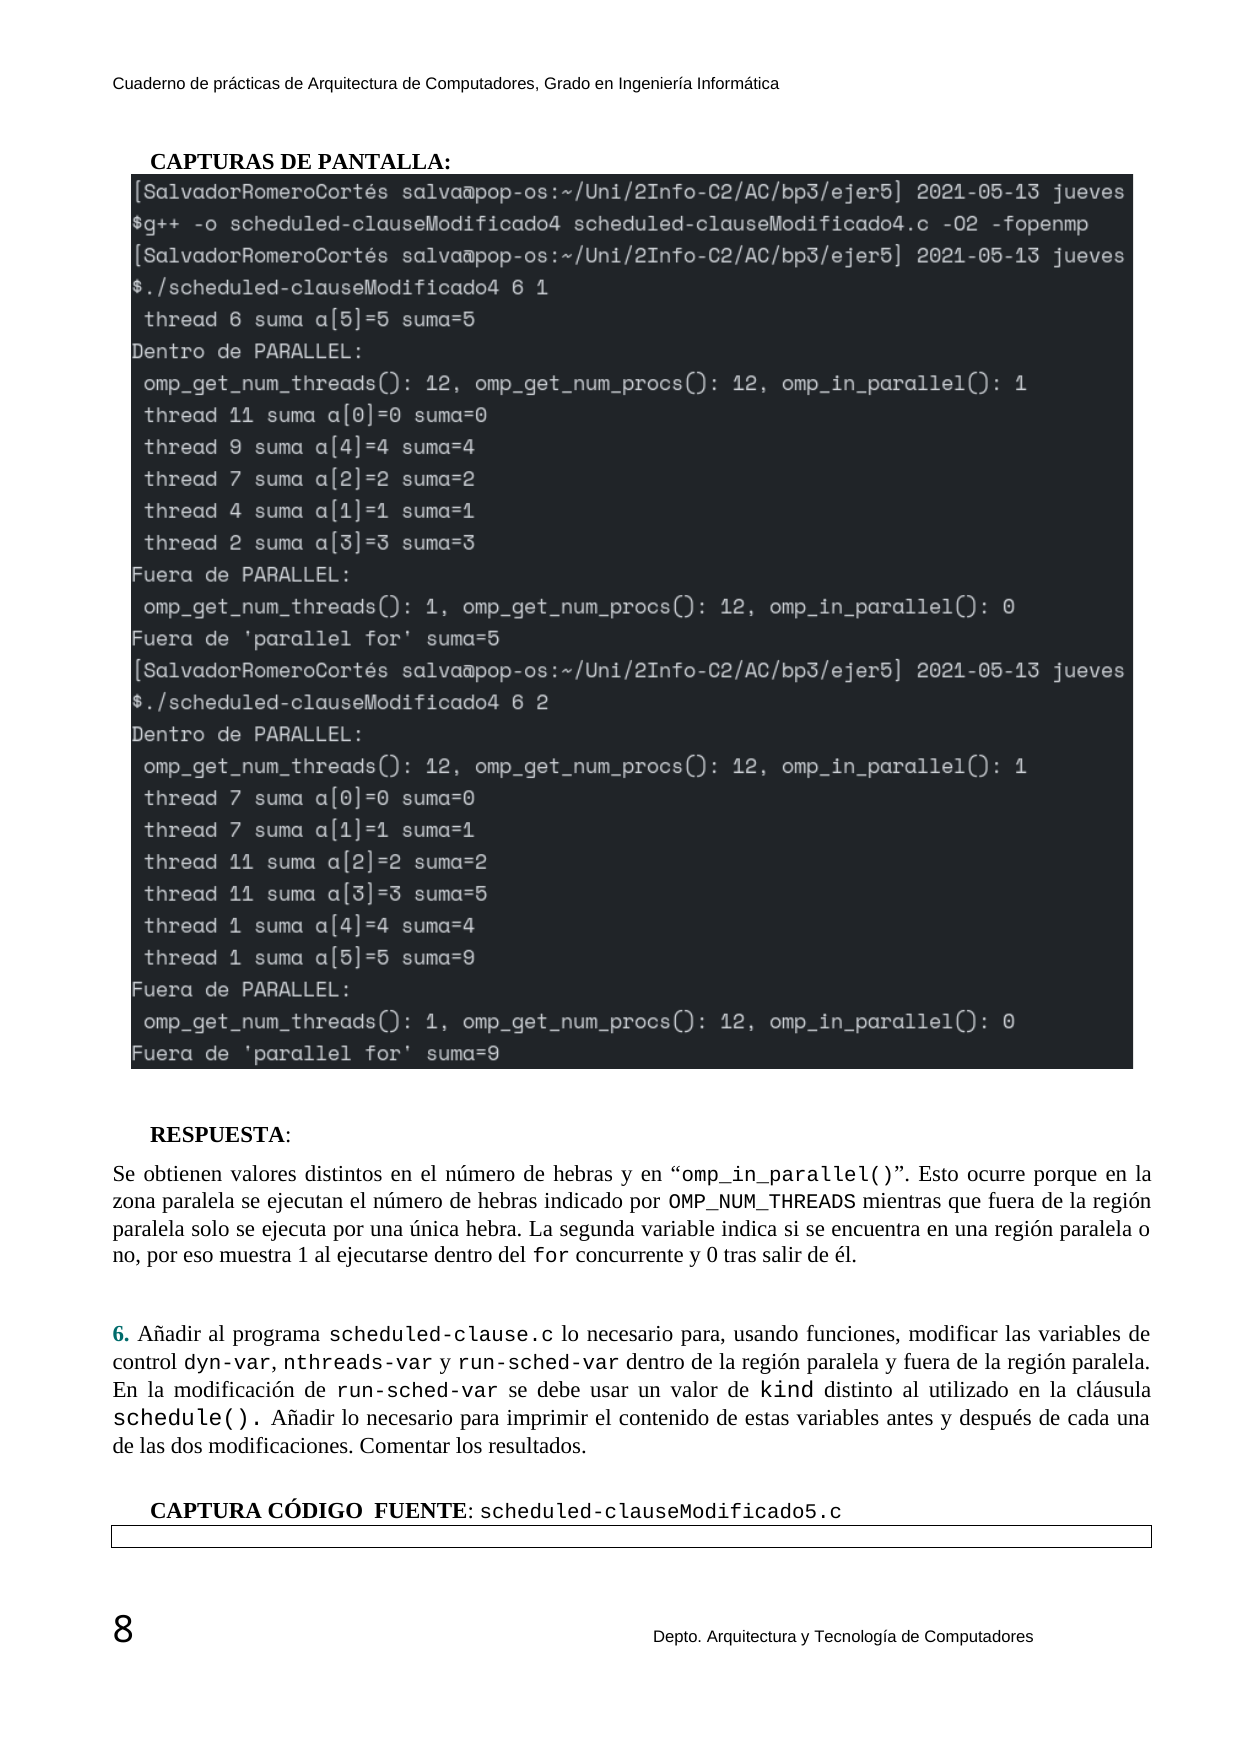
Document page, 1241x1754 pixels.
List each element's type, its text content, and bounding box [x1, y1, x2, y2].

list Se obtienen valores distintos en el número de hebras y en “omp_in_parallel()”. Esto ocurre porque en la zona paralela se ejecutan el número de hebras indicado por OMP_NUM_THREADS mientras que fuera de la región paralela solo se ejecuta por una única hebra. La segunda variable indica si se encuentra en una región paralela o no, por eso muestra 1 al ejecutarse dentro del for concurrente y 0 tras salir de él. [112, 1160, 1152, 1269]
text CAPTURA CÓDIGO FUENTE: scheduled-clauseModificado5.c [150, 1497, 1152, 1525]
picture [131, 174, 1134, 1069]
text CAPTURAS DE PANTALLA: [150, 148, 1152, 174]
list 6. Añadir al programa scheduled-clause.c lo necesario para, usando funciones, modificar las variables de control dyn-var, nthreads-var y run-sched-var dentro de la región paralela y fuera de la región paralela. En la modificación de run-sched-var se debe usar un valor de kind distinto al utilizado en la cláusula schedule(). Añadir lo necesario para imprimir el contenido de estas variables antes y después de cada una de las dos modificaciones. Comentar los resultados. [112, 1320, 1152, 1458]
text RESPUESTA: [150, 1121, 1152, 1147]
table_header [112, 1526, 1151, 1547]
